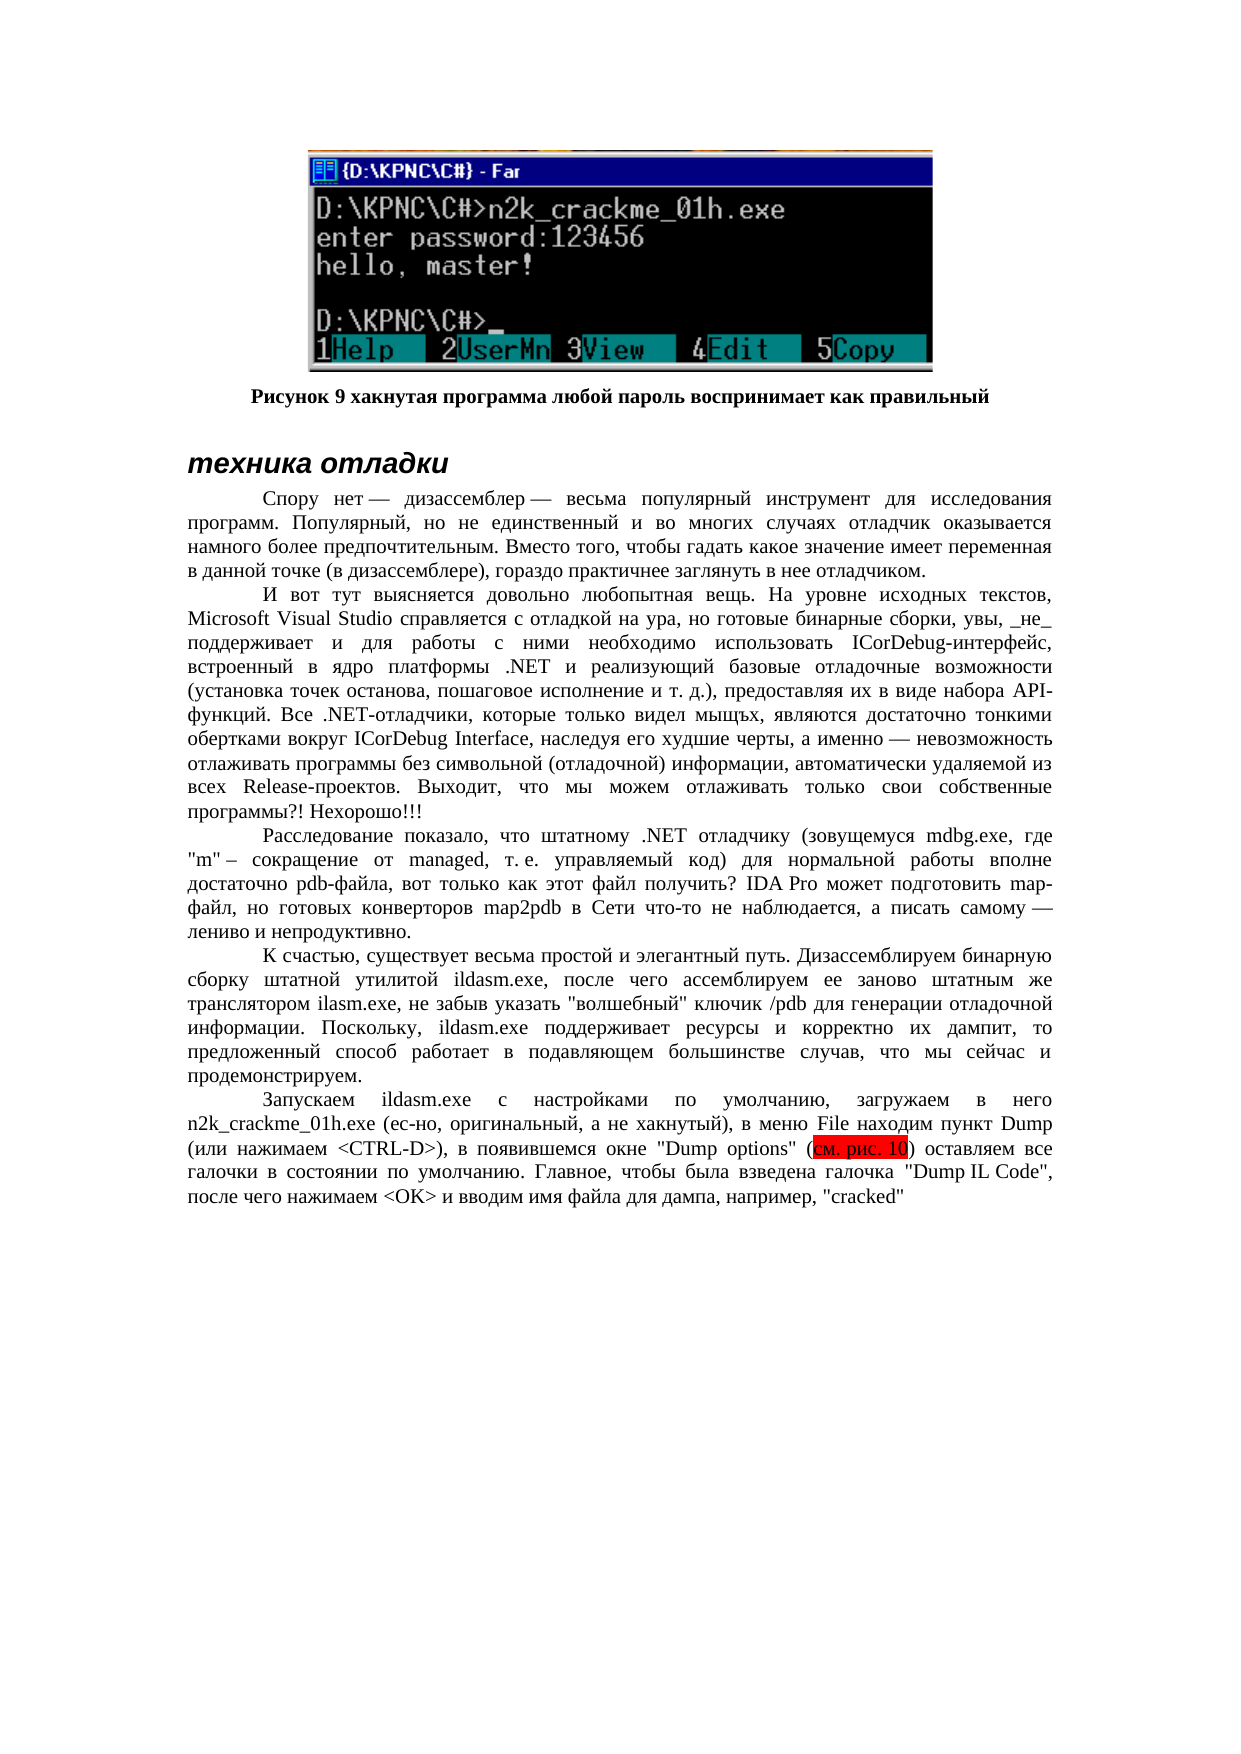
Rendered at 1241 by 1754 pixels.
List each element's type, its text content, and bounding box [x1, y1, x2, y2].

text К счастью, существует весьма простой и элегантный путь. Дизассемблируем бинарную сборку штатной утилитой ildasm.exe, после чего ассемблируем ее заново штатным же транслятором ilasm.exe, не забыв указать "волшебный" ключик /pdb для генерации отладочной информации. Поскольку, ildasm.exe поддерживает ресурсы и корректно их дампит, то предложенный способ работает в подавляющем большинстве случав, что мы сейчас и продемонстрируем. [187, 943, 1053, 1087]
text Запускаем ildasm.exe с настройками по умолчанию, загружаем в него n2k_crackme_01h.exe (ес-но, оригинальный, а не хакнутый), в меню File находим пункт Dump (или нажимаем <CTRL-D>), в появившемся окне "Dump options" (см. рис. 10) оставляем все галочки в состоянии по умолчанию. Главное, чтобы была взведена галочка "Dump IL Code", после чего нажимаем <OK> и вводим имя файла для дампа, например, "cracked" [187, 1087, 1053, 1208]
text Рисунок 9 хакнутая программа любой пароль воспринимает как правильный [187, 384, 1053, 408]
text Спору нет — дизассемблер — весьма популярный инструмент для исследования программ. Популярный, но не единственный и во многих случаях отладчик оказывается намного более предпочтительным. Вместо того, чтобы гадать какое значение имеет переменная в данной точке (в дизассемблере), гораздо практичнее заглянуть в нее отладчиком. [187, 486, 1053, 582]
picture [307, 150, 933, 372]
text И вот тут выясняется довольно любопытная вещь. На уровне исходных текстов, Microsoft Visual Studio справляется с отладкой на ура, но готовые бинарные сборки, увы, _не_ поддерживает и для работы с ними необходимо использовать ICorDebug-интерфейс, встроенный в ядро платформы .NET и реализующий базовые отладочные возможности (установка точек останова, пошаговое исполнение и т. д.), предоставляя их в виде набора API-функций. Все .NET-отладчики, которые только видел мыщъх, являются достаточно тонкими обертками вокруг ICorDebug Interface, наследуя его худшие черты, а именно — невозможность отлаживать программы без символьной (отладочной) информации, автоматически удаляемой из всех Release-проектов. Выходит, что мы можем отлаживать только свои собственные программы?! Нехорошо!!! [187, 582, 1053, 823]
text Расследование показало, что штатному .NET отладчику (зовущемуся mdbg.exe, где "m" – сокращение от managed, т. е. управляемый код) для нормальной работы вполне достаточно pdb-файла, вот только как этот файл получить? IDA Pro может подготовить map-файл, но готовых конверторов map2pdb в Сети что-то не наблюдается, а писать самому — лениво и непродуктивно. [187, 823, 1053, 943]
subtitle техника отладки [187, 446, 1053, 479]
